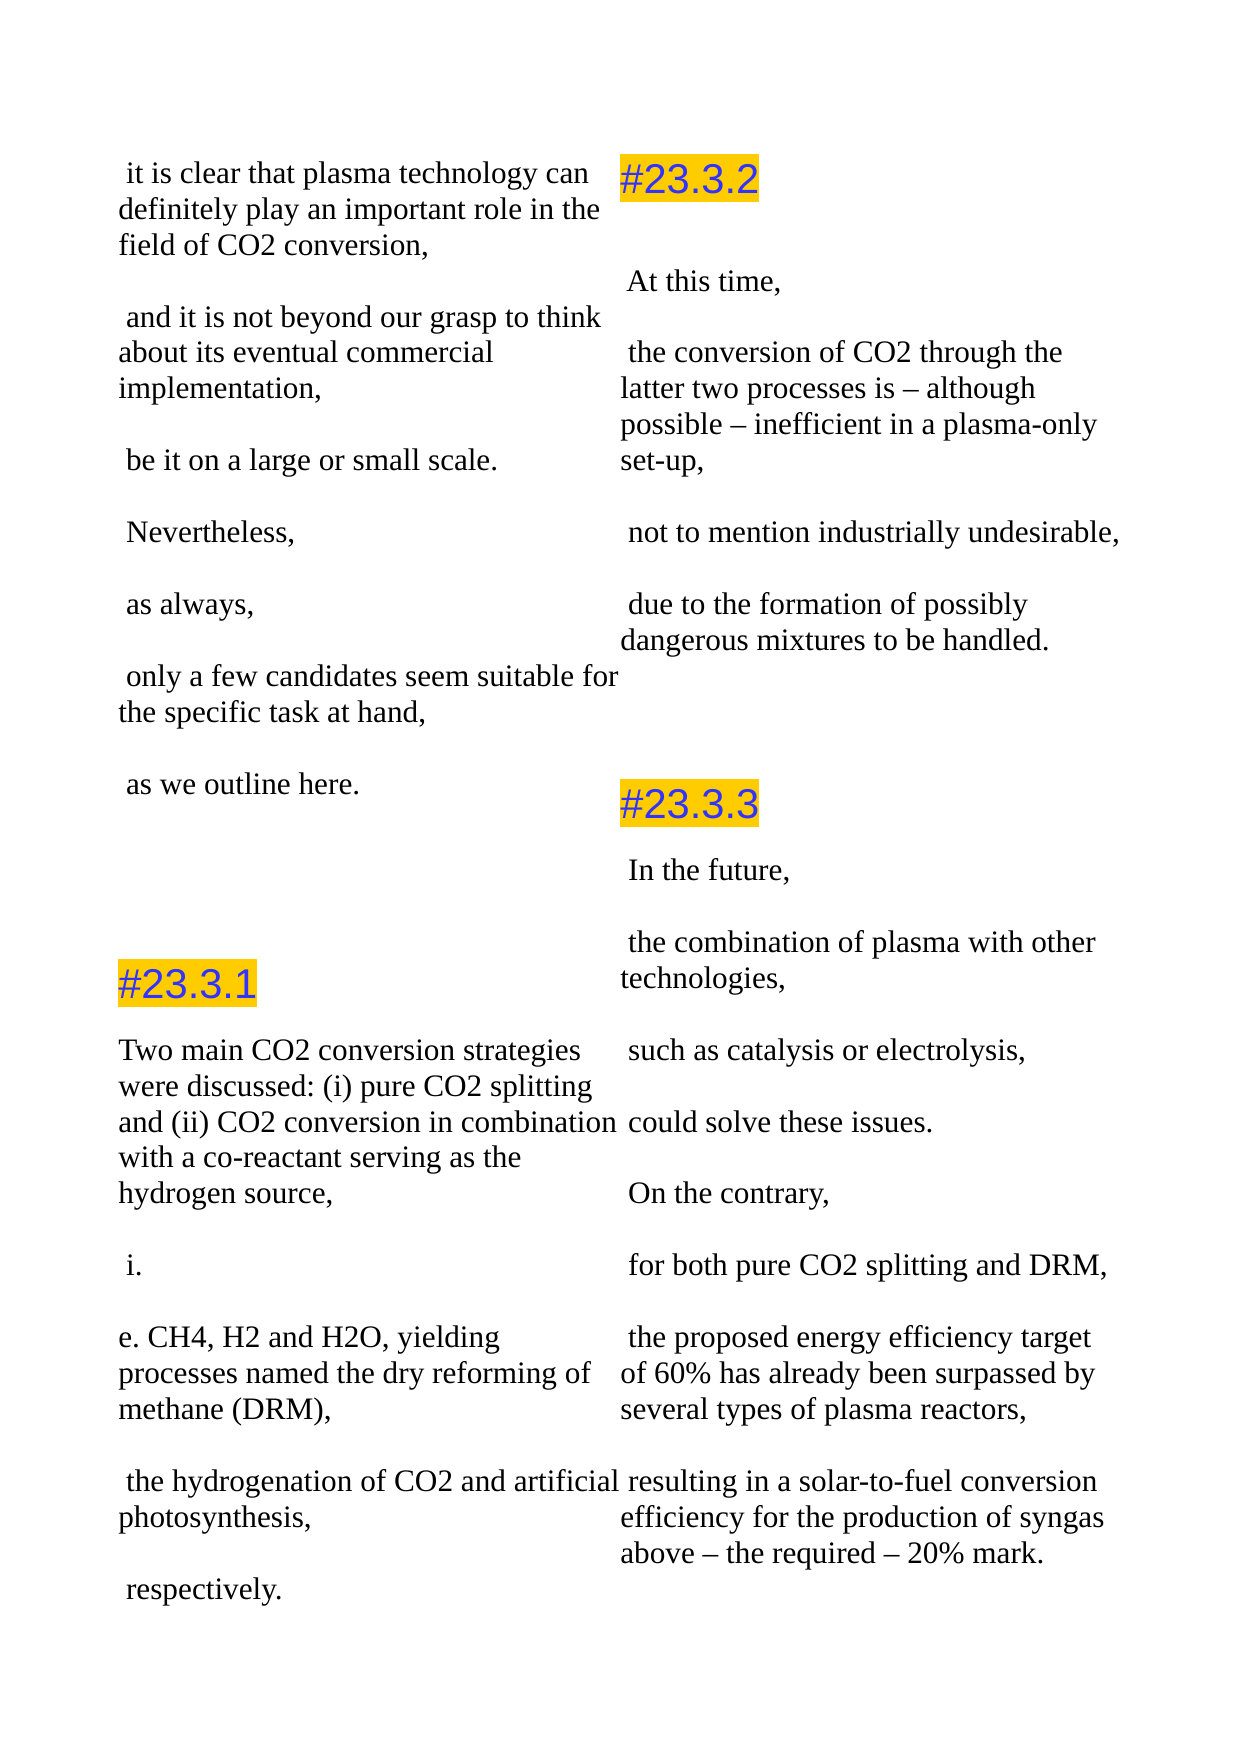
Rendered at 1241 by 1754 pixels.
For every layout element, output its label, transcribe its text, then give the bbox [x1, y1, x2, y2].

text respectively. [118, 1570, 620, 1606]
text the proposed energy efficiency target of 60% has already been surpassed by several types of plasma reactors, [620, 1318, 1122, 1426]
text could solve these issues. [620, 1103, 1122, 1139]
text be it on a large or small scale. [118, 442, 620, 477]
text #23.3.2 [620, 154, 1122, 202]
text e. CH4, H2 and H2O, yielding processes named the dry reforming of methane (DRM), [118, 1318, 620, 1426]
text as we outline here. [118, 765, 620, 801]
text only a few candidates seem suitable for the specific task at hand, [118, 657, 620, 729]
text the combination of plasma with other technologies, [620, 923, 1122, 995]
text as always, [118, 585, 620, 621]
text At this time, [620, 262, 1122, 298]
text In the future, [620, 851, 1122, 887]
text due to the formation of possibly dangerous mixtures to be handled. [620, 585, 1122, 657]
text Two main CO2 conversion strategies were discussed: (i) pure CO2 splitting and (ii) CO2 conversion in combination with a co-reactant serving as the hydrogen source, [118, 1031, 620, 1211]
text Nevertheless, [118, 513, 620, 549]
text #23.3.1 [118, 959, 620, 1007]
text i. [118, 1247, 620, 1282]
text resulting in a solar-to-fuel conversion efficiency for the production of syngas above – the required – 20% mark. [620, 1462, 1122, 1570]
text for both pure CO2 splitting and DRM, [620, 1247, 1122, 1282]
text such as catalysis or electrolysis, [620, 1031, 1122, 1067]
text the conversion of CO2 through the latter two processes is – although possible – inefficient in a plasma-only set-up, [620, 334, 1122, 477]
text On the contrary, [620, 1175, 1122, 1211]
text not to mention industrially undesirable, [620, 513, 1122, 549]
text #23.3.3 [620, 779, 1122, 827]
text and it is not beyond our grasp to think about its eventual commercial implementation, [118, 298, 620, 406]
text the hydrogenation of CO2 and artificial photosynthesis, [118, 1462, 620, 1534]
text it is clear that plasma technology can definitely play an important role in the field of CO2 conversion, [118, 154, 620, 262]
